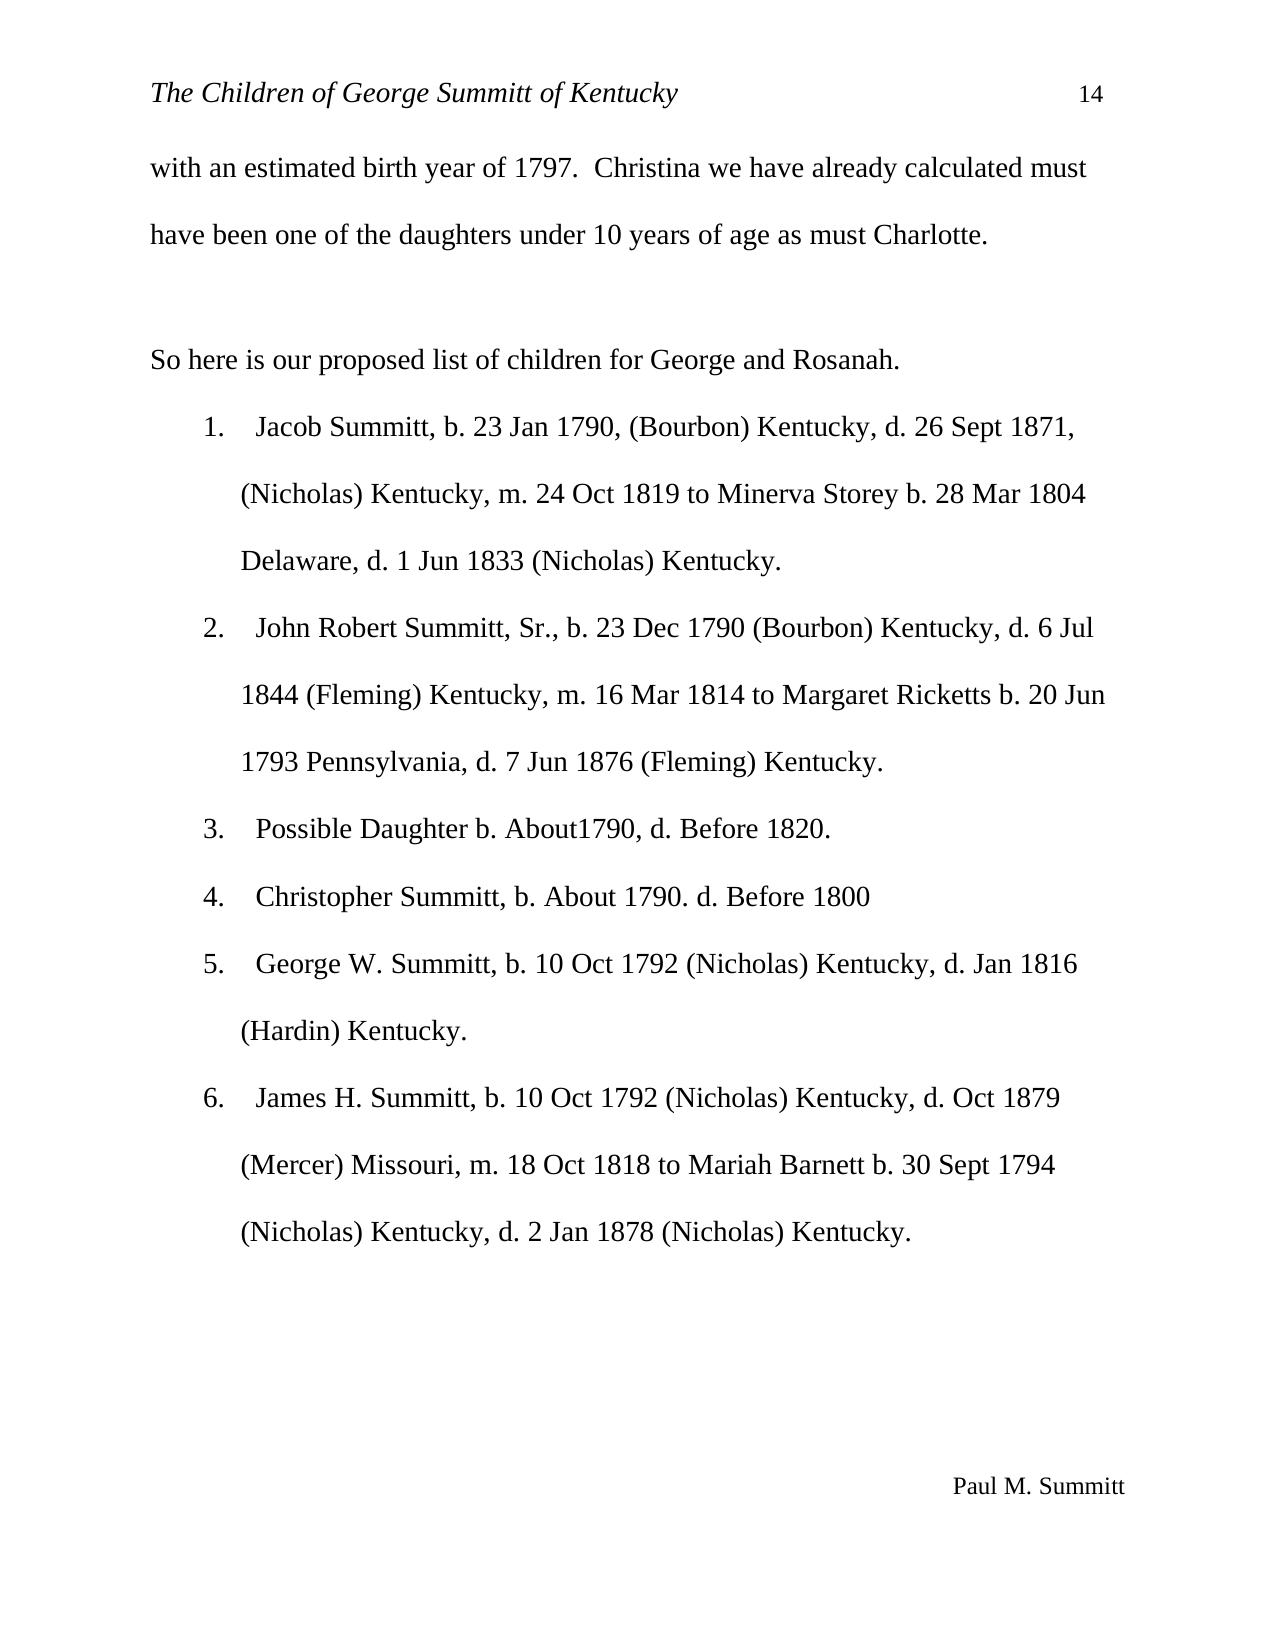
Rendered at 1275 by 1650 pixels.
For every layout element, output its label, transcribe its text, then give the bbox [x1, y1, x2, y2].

list James H. Summitt, b. 10 Oct 1792 (Nicholas) Kentucky, d. Oct 1879 (Mercer) Missouri, m. 18 Oct 1818 to Mariah Barnett b. 30 Sept 1794 (Nicholas) Kentucky, d. 2 Jan 1878 (Nicholas) Kentucky. [203, 1080, 1125, 1248]
list Christopher Summitt, b. About 1790. d. Before 1800 [203, 879, 1125, 912]
text So here is our proposed list of children for George and Rosanah. [150, 342, 1125, 376]
text with an estimated birth year of 1797. Christina we have already calculated must have been one of the daughters under 10 years of age as must Charlotte. [150, 150, 1125, 251]
list George W. Summitt, b. 10 Oct 1792 (Nicholas) Kentucky, d. Jan 1816 (Hardin) Kentucky. [203, 946, 1125, 1047]
list Possible Daughter b. About1790, d. Before 1820. [203, 812, 1125, 845]
list John Robert Summitt, Sr., b. 23 Dec 1790 (Bourbon) Kentucky, d. 6 Jul 1844 (Fleming) Kentucky, m. 16 Mar 1814 to Margaret Ricketts b. 20 Jun 1793 Pennsylvania, d. 7 Jun 1876 (Fleming) Kentucky. [203, 611, 1125, 778]
list Jacob Summitt, b. 23 Jan 1790, (Bourbon) Kentucky, d. 26 Sept 1871, (Nicholas) Kentucky, m. 24 Oct 1819 to Minerva Storey b. 28 Mar 1804 Delaware, d. 1 Jun 1833 (Nicholas) Kentucky. [203, 409, 1125, 577]
